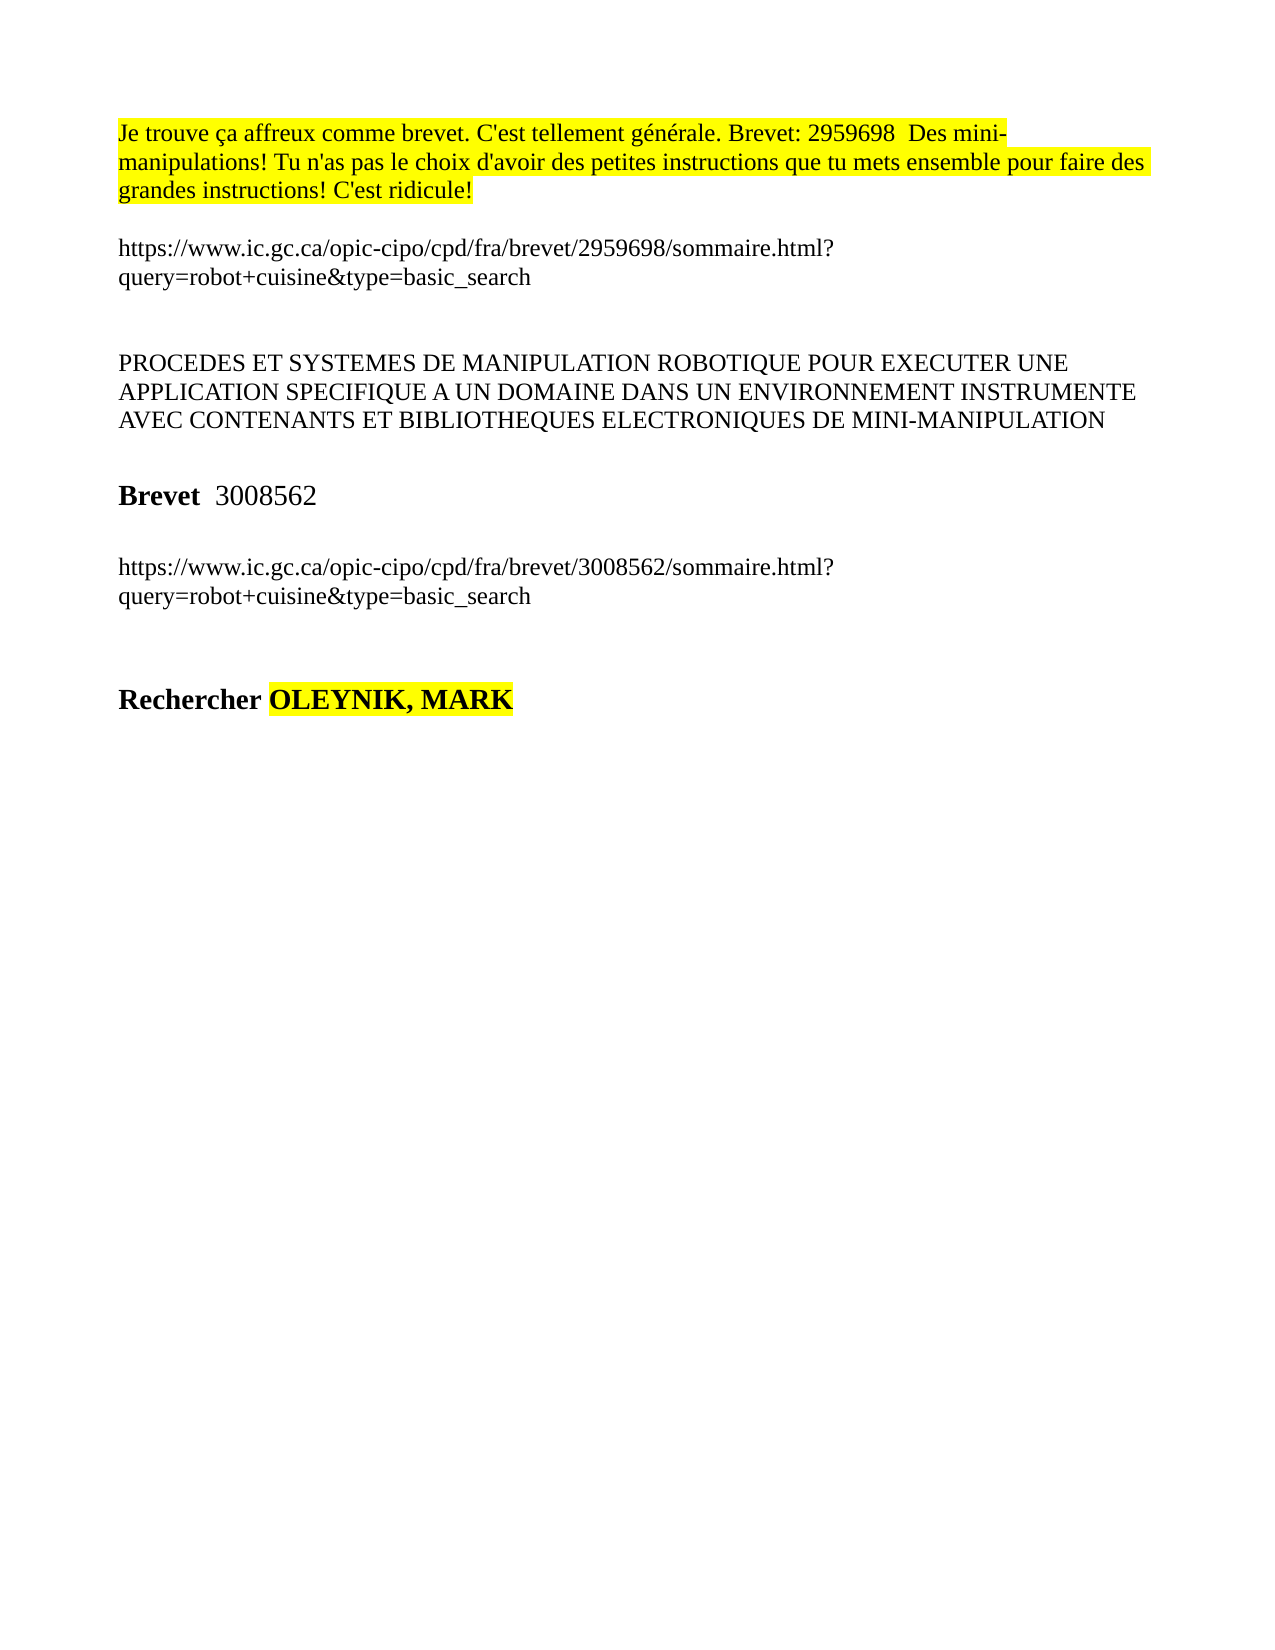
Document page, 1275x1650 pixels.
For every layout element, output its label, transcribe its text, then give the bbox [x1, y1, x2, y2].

subtitle Brevet 3008562 [118, 478, 1157, 511]
text https://www.ic.gc.ca/opic-cipo/cpd/fra/brevet/3008562/sommaire.html?query=robot+cuisine&type=basic_search [118, 552, 1157, 610]
subtitle Rechercher OLEYNIK, MARK [118, 682, 1157, 716]
text Je trouve ça affreux comme brevet. C'est tellement générale. Brevet: 2959698 Des mini-manipulations! Tu n'as pas le choix d'avoir des petites instructions que tu mets ensemble pour faire des grandes instructions! C'est ridicule! [118, 118, 1157, 204]
text PROCEDES ET SYSTEMES DE MANIPULATION ROBOTIQUE POUR EXECUTER UNE APPLICATION SPECIFIQUE A UN DOMAINE DANS UN ENVIRONNEMENT INSTRUMENTE AVEC CONTENANTS ET BIBLIOTHEQUES ELECTRONIQUES DE MINI-MANIPULATION [118, 348, 1157, 434]
text https://www.ic.gc.ca/opic-cipo/cpd/fra/brevet/2959698/sommaire.html?query=robot+cuisine&type=basic_search [118, 233, 1157, 291]
